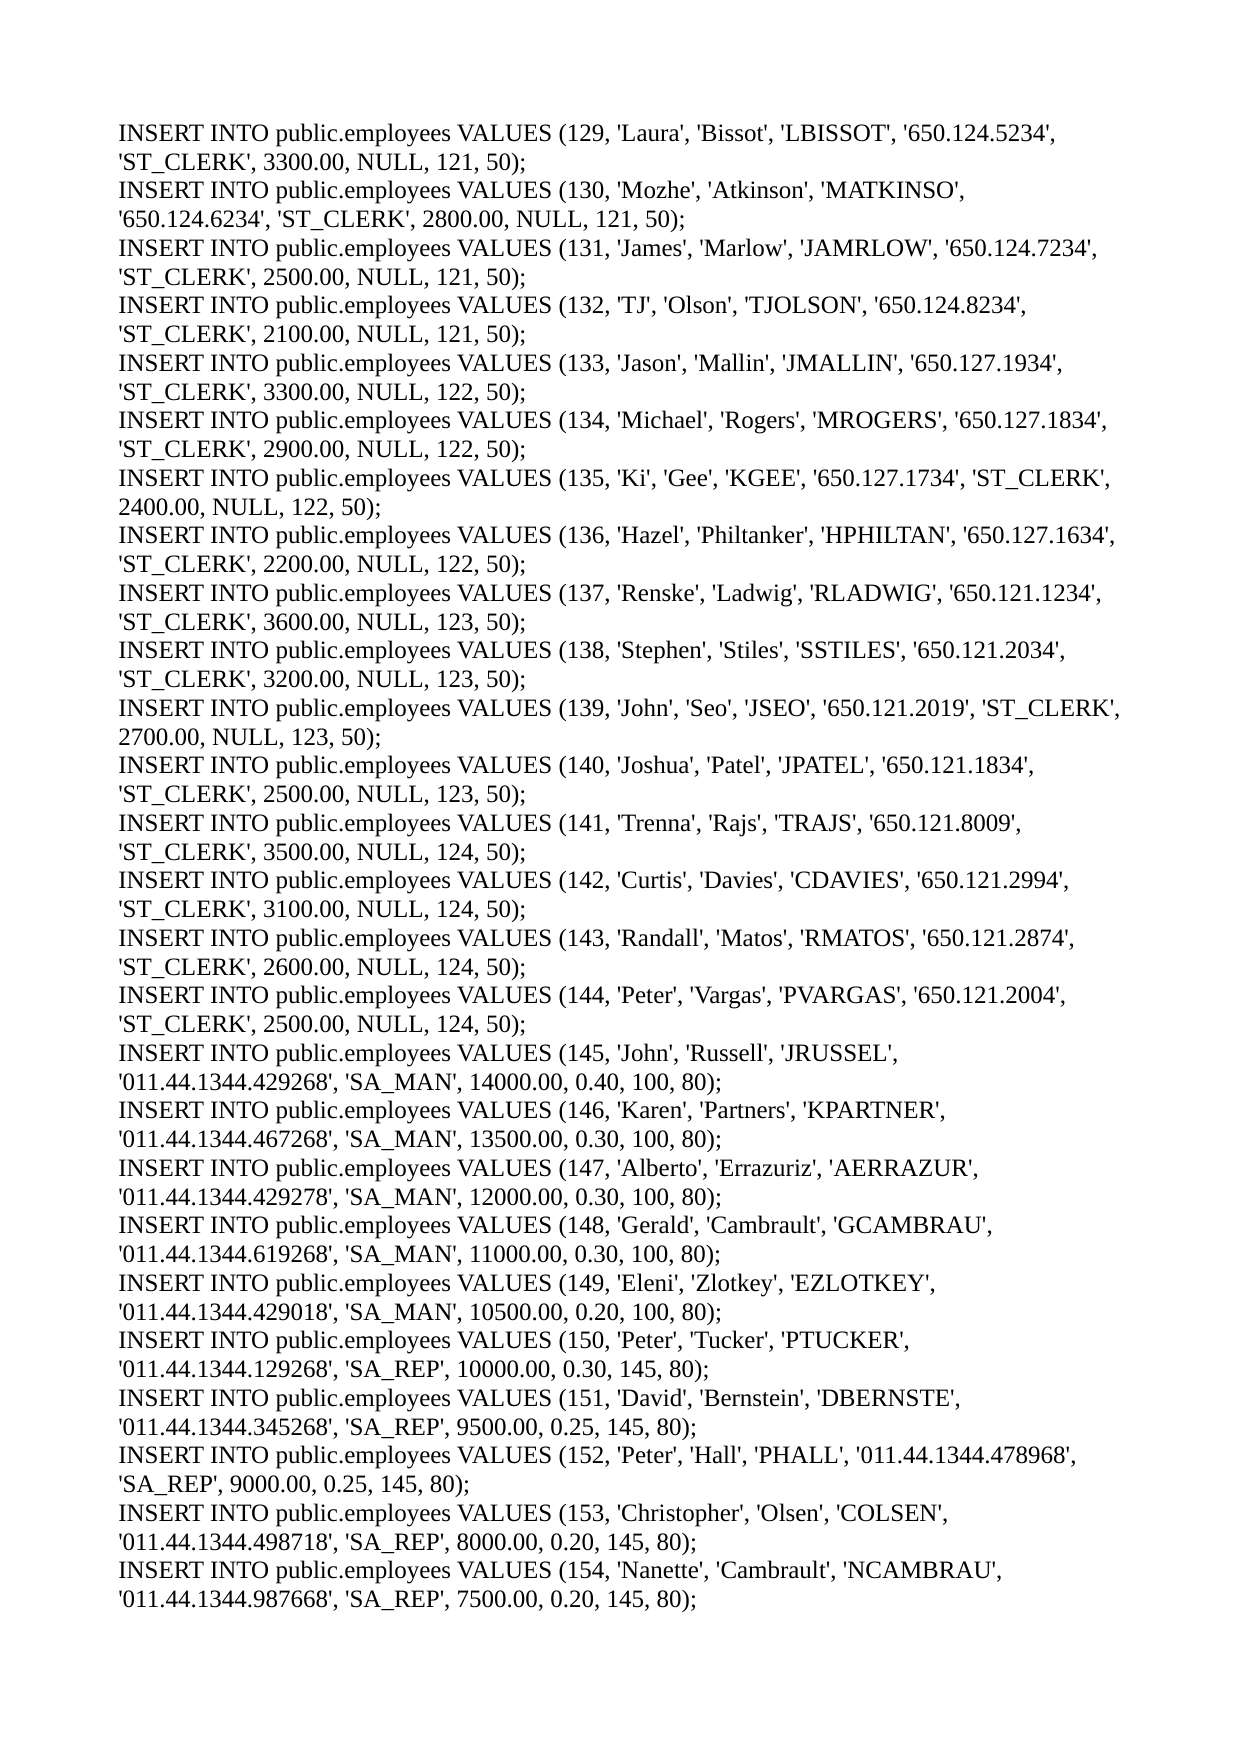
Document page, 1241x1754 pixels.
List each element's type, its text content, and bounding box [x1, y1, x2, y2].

text INSERT INTO public.employees VALUES (145, 'John', 'Russell', 'JRUSSEL', '011.44.1344.429268', 'SA_MAN', 14000.00, 0.40, 100, 80); [118, 1038, 1122, 1096]
text INSERT INTO public.employees VALUES (134, 'Michael', 'Rogers', 'MROGERS', '650.127.1834', 'ST_CLERK', 2900.00, NULL, 122, 50); [118, 406, 1122, 463]
text INSERT INTO public.employees VALUES (149, 'Eleni', 'Zlotkey', 'EZLOTKEY', '011.44.1344.429018', 'SA_MAN', 10500.00, 0.20, 100, 80); [118, 1268, 1122, 1326]
text INSERT INTO public.employees VALUES (139, 'John', 'Seo', 'JSEO', '650.121.2019', 'ST_CLERK', 2700.00, NULL, 123, 50); [118, 693, 1122, 751]
text INSERT INTO public.employees VALUES (129, 'Laura', 'Bissot', 'LBISSOT', '650.124.5234', 'ST_CLERK', 3300.00, NULL, 121, 50); [118, 118, 1122, 176]
text INSERT INTO public.employees VALUES (153, 'Christopher', 'Olsen', 'COLSEN', '011.44.1344.498718', 'SA_REP', 8000.00, 0.20, 145, 80); [118, 1498, 1122, 1556]
text INSERT INTO public.employees VALUES (130, 'Mozhe', 'Atkinson', 'MATKINSO', '650.124.6234', 'ST_CLERK', 2800.00, NULL, 121, 50); [118, 176, 1122, 233]
text INSERT INTO public.employees VALUES (136, 'Hazel', 'Philtanker', 'HPHILTAN', '650.127.1634', 'ST_CLERK', 2200.00, NULL, 122, 50); [118, 521, 1122, 578]
text INSERT INTO public.employees VALUES (131, 'James', 'Marlow', 'JAMRLOW', '650.124.7234', 'ST_CLERK', 2500.00, NULL, 121, 50); [118, 233, 1122, 291]
text INSERT INTO public.employees VALUES (138, 'Stephen', 'Stiles', 'SSTILES', '650.121.2034', 'ST_CLERK', 3200.00, NULL, 123, 50); [118, 636, 1122, 693]
text INSERT INTO public.employees VALUES (152, 'Peter', 'Hall', 'PHALL', '011.44.1344.478968', 'SA_REP', 9000.00, 0.25, 145, 80); [118, 1441, 1122, 1498]
text INSERT INTO public.employees VALUES (141, 'Trenna', 'Rajs', 'TRAJS', '650.121.8009', 'ST_CLERK', 3500.00, NULL, 124, 50); [118, 808, 1122, 866]
text INSERT INTO public.employees VALUES (150, 'Peter', 'Tucker', 'PTUCKER', '011.44.1344.129268', 'SA_REP', 10000.00, 0.30, 145, 80); [118, 1326, 1122, 1383]
text INSERT INTO public.employees VALUES (133, 'Jason', 'Mallin', 'JMALLIN', '650.127.1934', 'ST_CLERK', 3300.00, NULL, 122, 50); [118, 348, 1122, 406]
text INSERT INTO public.employees VALUES (137, 'Renske', 'Ladwig', 'RLADWIG', '650.121.1234', 'ST_CLERK', 3600.00, NULL, 123, 50); [118, 578, 1122, 636]
text INSERT INTO public.employees VALUES (147, 'Alberto', 'Errazuriz', 'AERRAZUR', '011.44.1344.429278', 'SA_MAN', 12000.00, 0.30, 100, 80); [118, 1153, 1122, 1211]
text INSERT INTO public.employees VALUES (143, 'Randall', 'Matos', 'RMATOS', '650.121.2874', 'ST_CLERK', 2600.00, NULL, 124, 50); [118, 923, 1122, 981]
text INSERT INTO public.employees VALUES (154, 'Nanette', 'Cambrault', 'NCAMBRAU', '011.44.1344.987668', 'SA_REP', 7500.00, 0.20, 145, 80); [118, 1556, 1122, 1613]
text INSERT INTO public.employees VALUES (142, 'Curtis', 'Davies', 'CDAVIES', '650.121.2994', 'ST_CLERK', 3100.00, NULL, 124, 50); [118, 866, 1122, 923]
text INSERT INTO public.employees VALUES (146, 'Karen', 'Partners', 'KPARTNER', '011.44.1344.467268', 'SA_MAN', 13500.00, 0.30, 100, 80); [118, 1096, 1122, 1153]
text INSERT INTO public.employees VALUES (135, 'Ki', 'Gee', 'KGEE', '650.127.1734', 'ST_CLERK', 2400.00, NULL, 122, 50); [118, 463, 1122, 521]
text INSERT INTO public.employees VALUES (148, 'Gerald', 'Cambrault', 'GCAMBRAU', '011.44.1344.619268', 'SA_MAN', 11000.00, 0.30, 100, 80); [118, 1211, 1122, 1268]
text INSERT INTO public.employees VALUES (140, 'Joshua', 'Patel', 'JPATEL', '650.121.1834', 'ST_CLERK', 2500.00, NULL, 123, 50); [118, 751, 1122, 808]
text INSERT INTO public.employees VALUES (144, 'Peter', 'Vargas', 'PVARGAS', '650.121.2004', 'ST_CLERK', 2500.00, NULL, 124, 50); [118, 981, 1122, 1038]
text INSERT INTO public.employees VALUES (132, 'TJ', 'Olson', 'TJOLSON', '650.124.8234', 'ST_CLERK', 2100.00, NULL, 121, 50); [118, 291, 1122, 348]
text INSERT INTO public.employees VALUES (151, 'David', 'Bernstein', 'DBERNSTE', '011.44.1344.345268', 'SA_REP', 9500.00, 0.25, 145, 80); [118, 1383, 1122, 1441]
